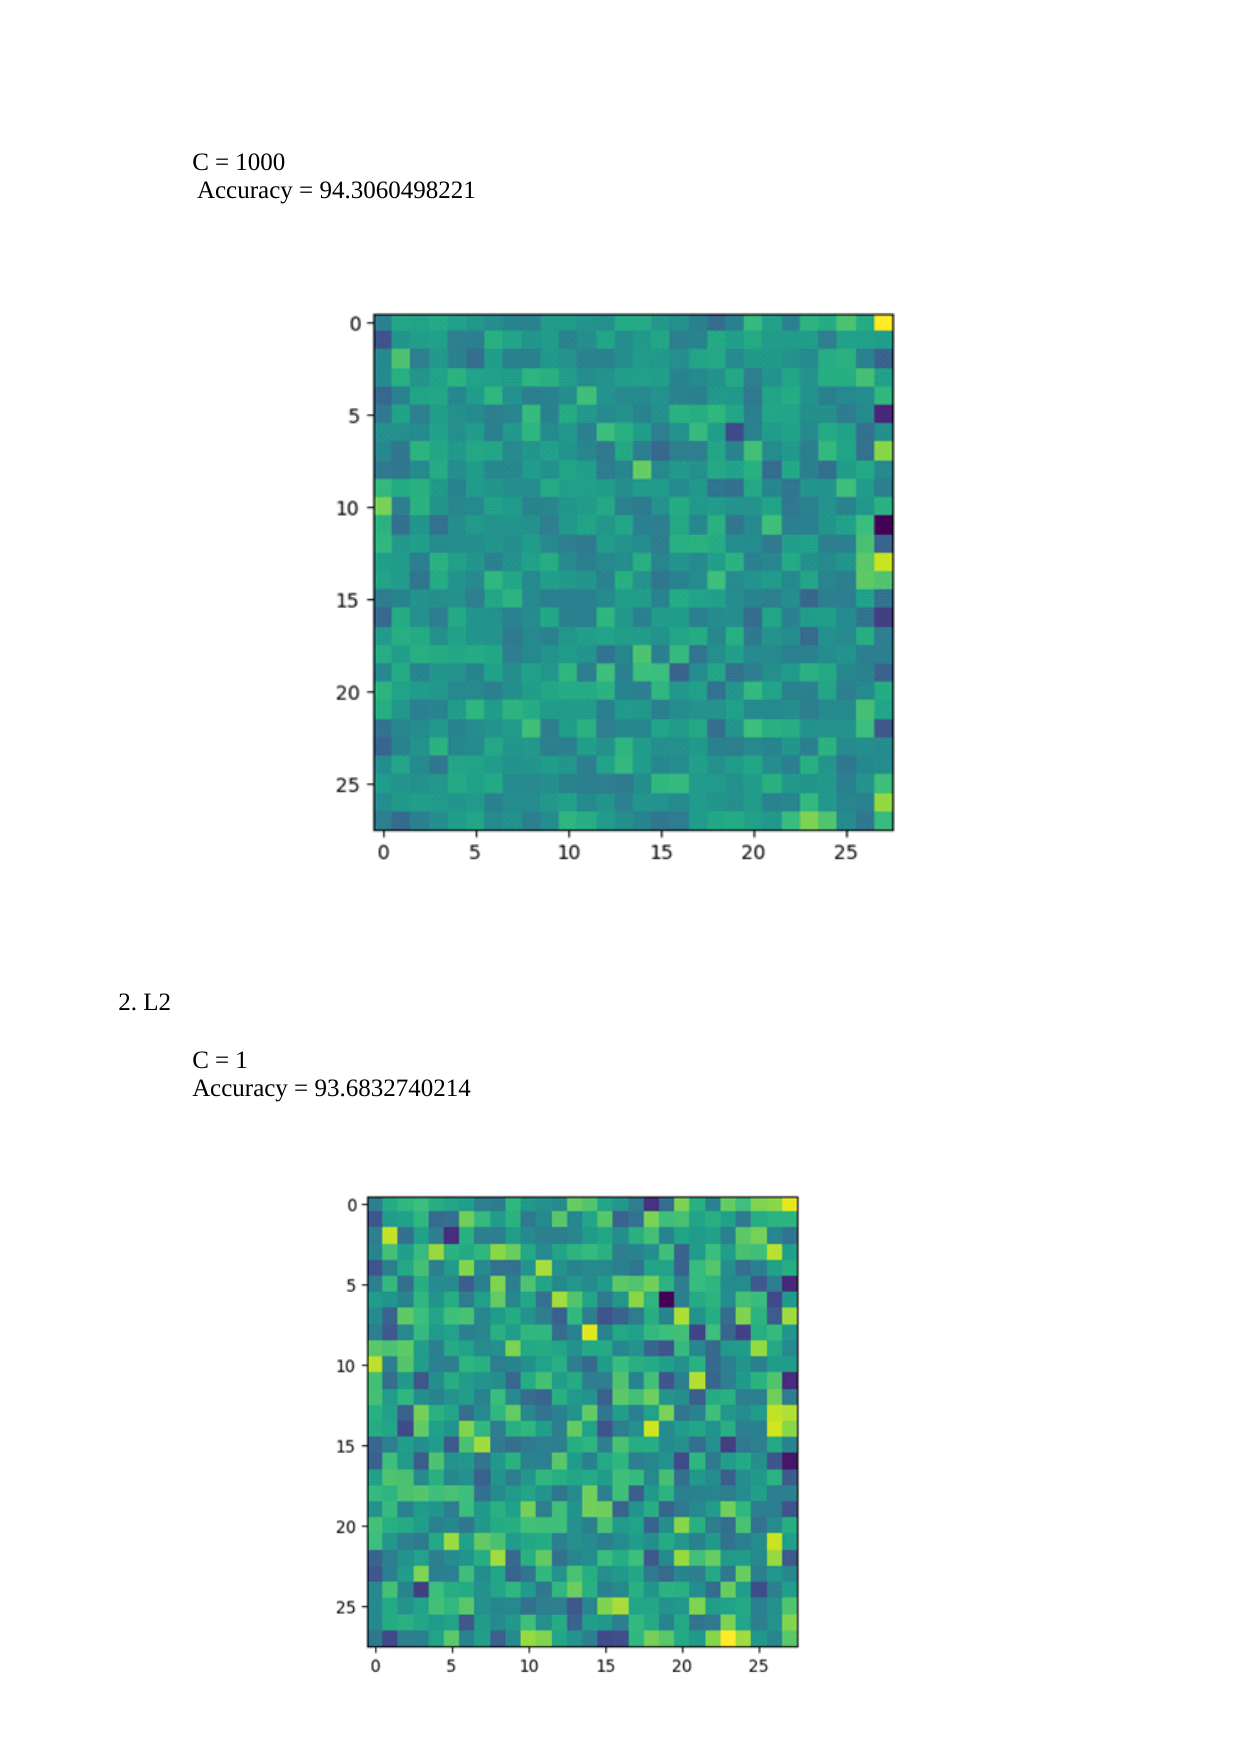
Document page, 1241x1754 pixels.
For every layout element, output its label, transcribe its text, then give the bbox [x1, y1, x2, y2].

text Accuracy = 93.6832740214 [118, 1073, 1122, 1102]
text C = 1 [118, 1045, 1122, 1073]
text Accuracy = 94.3060498221 [118, 176, 1122, 204]
text C = 1000 [118, 147, 1122, 176]
text 2. L2 [118, 987, 1122, 1016]
